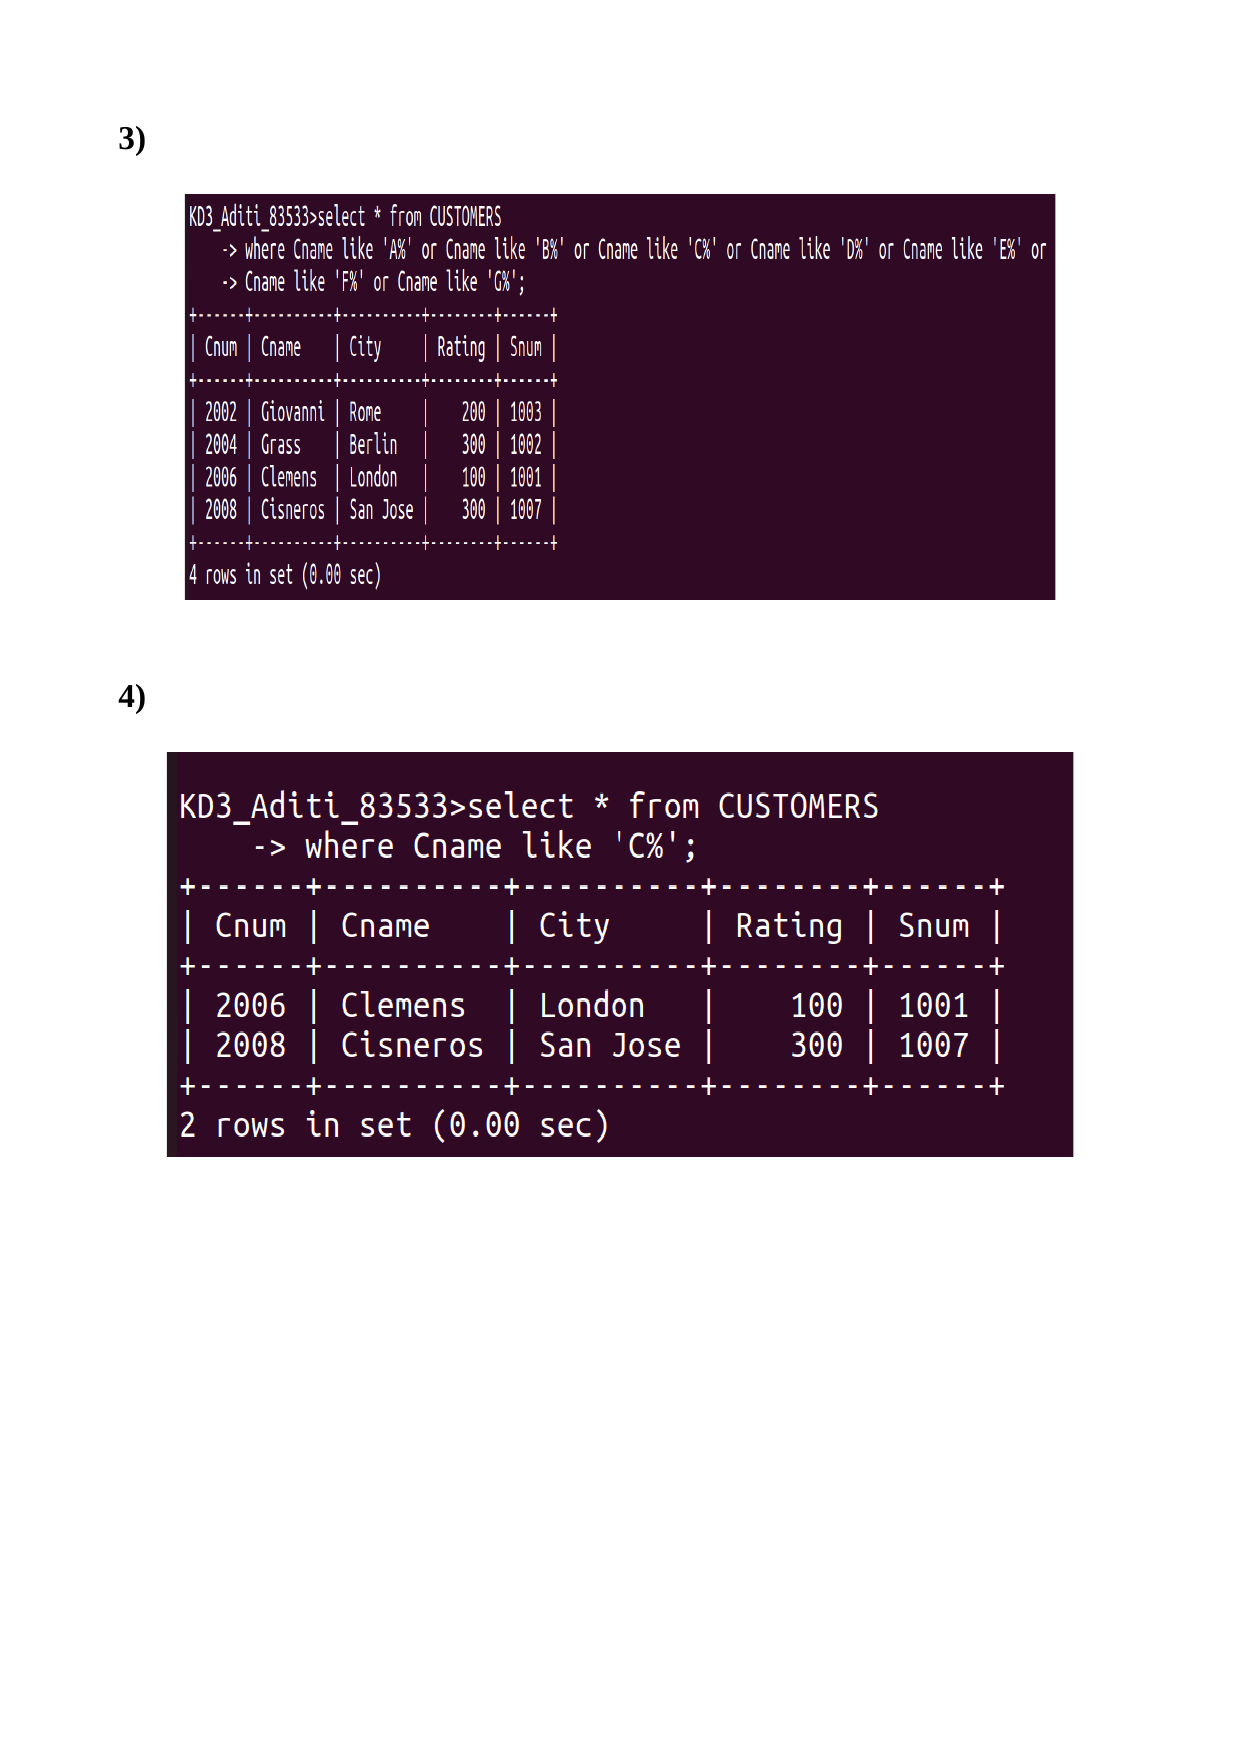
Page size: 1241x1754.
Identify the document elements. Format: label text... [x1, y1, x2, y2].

picture [184, 194, 1056, 600]
text 4) [118, 676, 1122, 714]
picture [166, 752, 1074, 1157]
text 3) [118, 118, 1122, 156]
